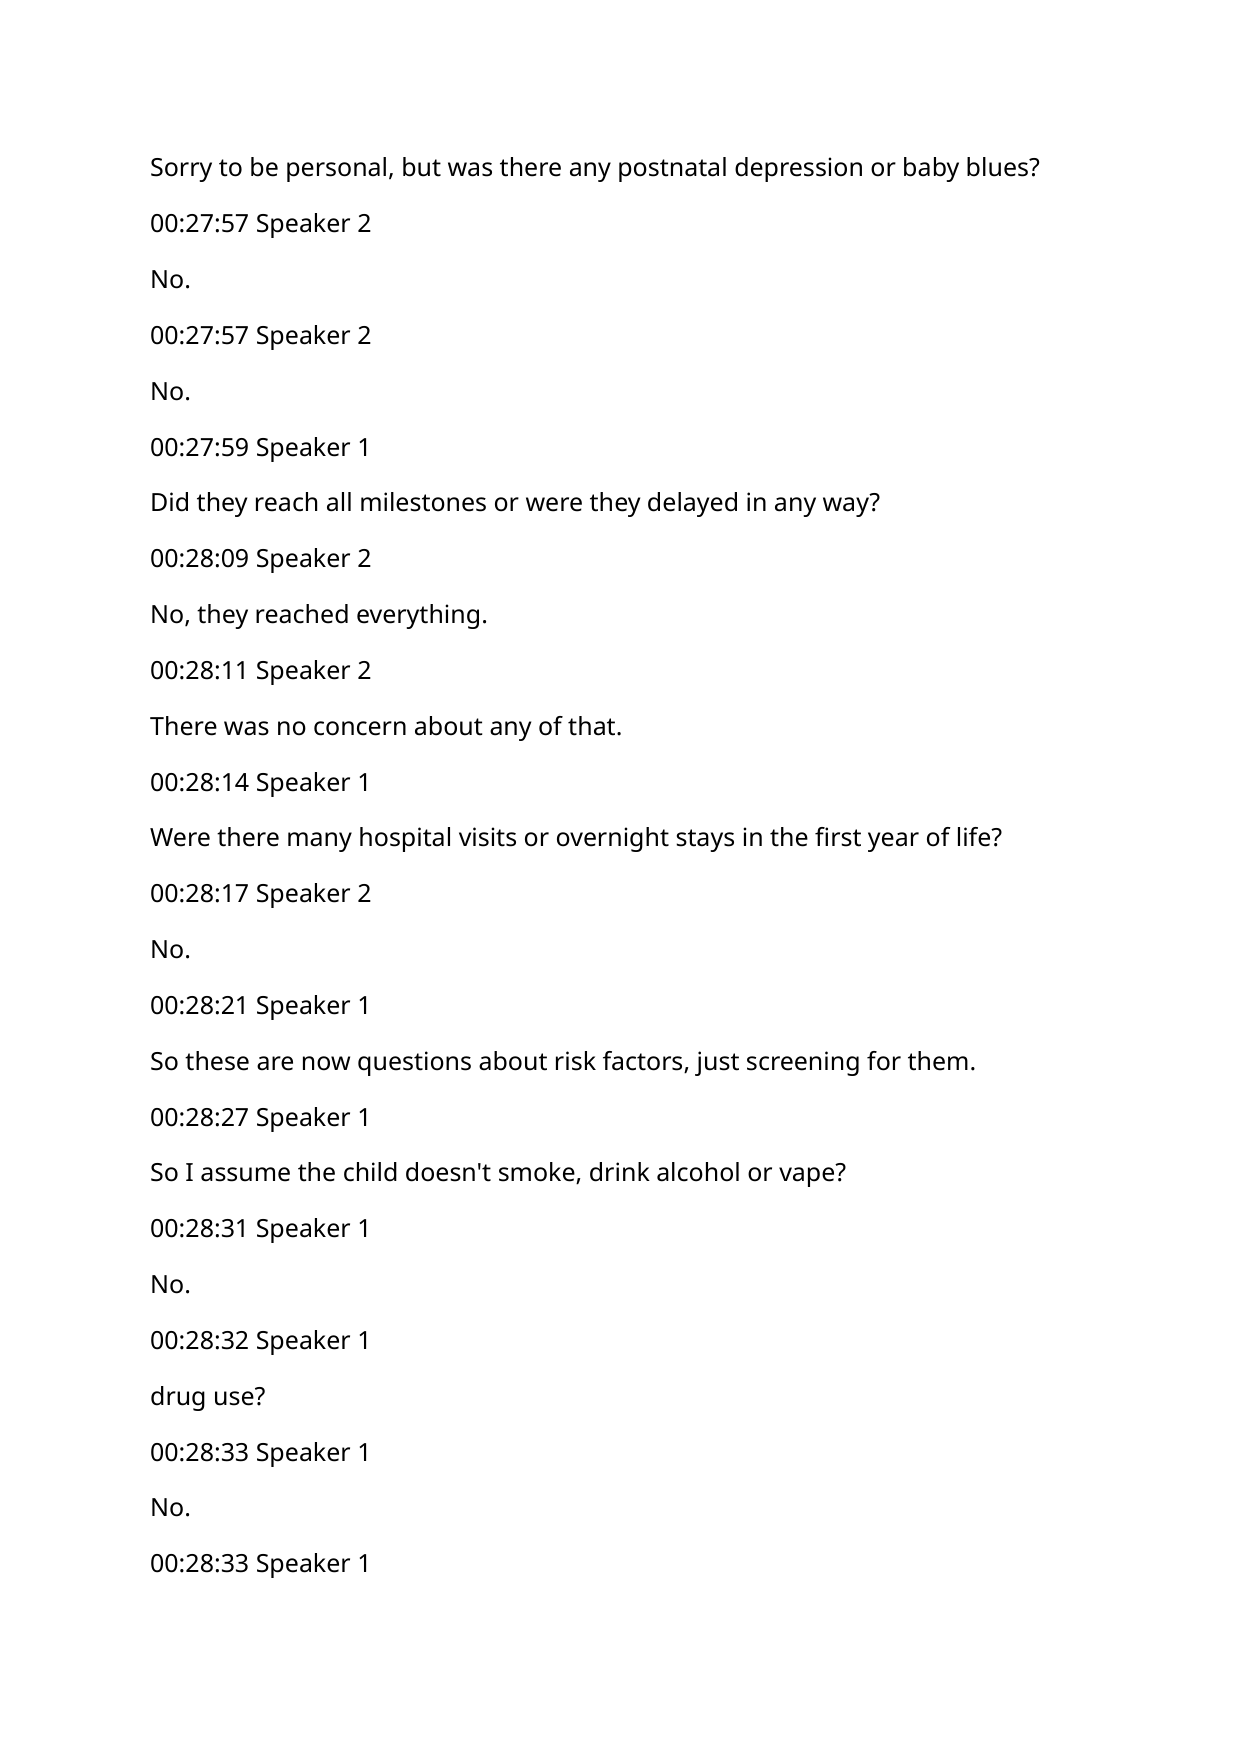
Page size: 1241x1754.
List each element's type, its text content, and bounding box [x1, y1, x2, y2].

text 00:28:32 Speaker 1 [150, 1322, 1090, 1357]
text 00:28:33 Speaker 1 [150, 1434, 1090, 1468]
text Were there many hospital visits or overnight stays in the first year of life? [150, 820, 1090, 854]
text No. [150, 932, 1090, 966]
text 00:27:57 Speaker 2 [150, 317, 1090, 352]
text No, they reached everything. [150, 597, 1090, 631]
text 00:28:14 Speaker 1 [150, 764, 1090, 798]
text 00:27:59 Speaker 1 [150, 429, 1090, 463]
text No. [150, 1267, 1090, 1301]
text There was no concern about any of that. [150, 708, 1090, 742]
text 00:28:11 Speaker 2 [150, 652, 1090, 687]
text 00:28:27 Speaker 1 [150, 1099, 1090, 1133]
text No. [150, 1490, 1090, 1524]
text 00:28:17 Speaker 2 [150, 876, 1090, 910]
text 00:28:21 Speaker 1 [150, 987, 1090, 1022]
text Did they reach all milestones or were they delayed in any way? [150, 485, 1090, 519]
text No. [150, 373, 1090, 407]
text So I assume the child doesn't smoke, drink alcohol or vape? [150, 1155, 1090, 1189]
text 00:27:57 Speaker 2 [150, 206, 1090, 240]
text Sorry to be personal, but was there any postnatal depression or baby blues? [150, 150, 1090, 184]
text So these are now questions about risk factors, just screening for them. [150, 1043, 1090, 1077]
text No. [150, 262, 1090, 296]
text 00:28:31 Speaker 1 [150, 1211, 1090, 1245]
text 00:28:09 Speaker 2 [150, 541, 1090, 575]
text 00:28:33 Speaker 1 [150, 1546, 1090, 1580]
text drug use? [150, 1378, 1090, 1412]
